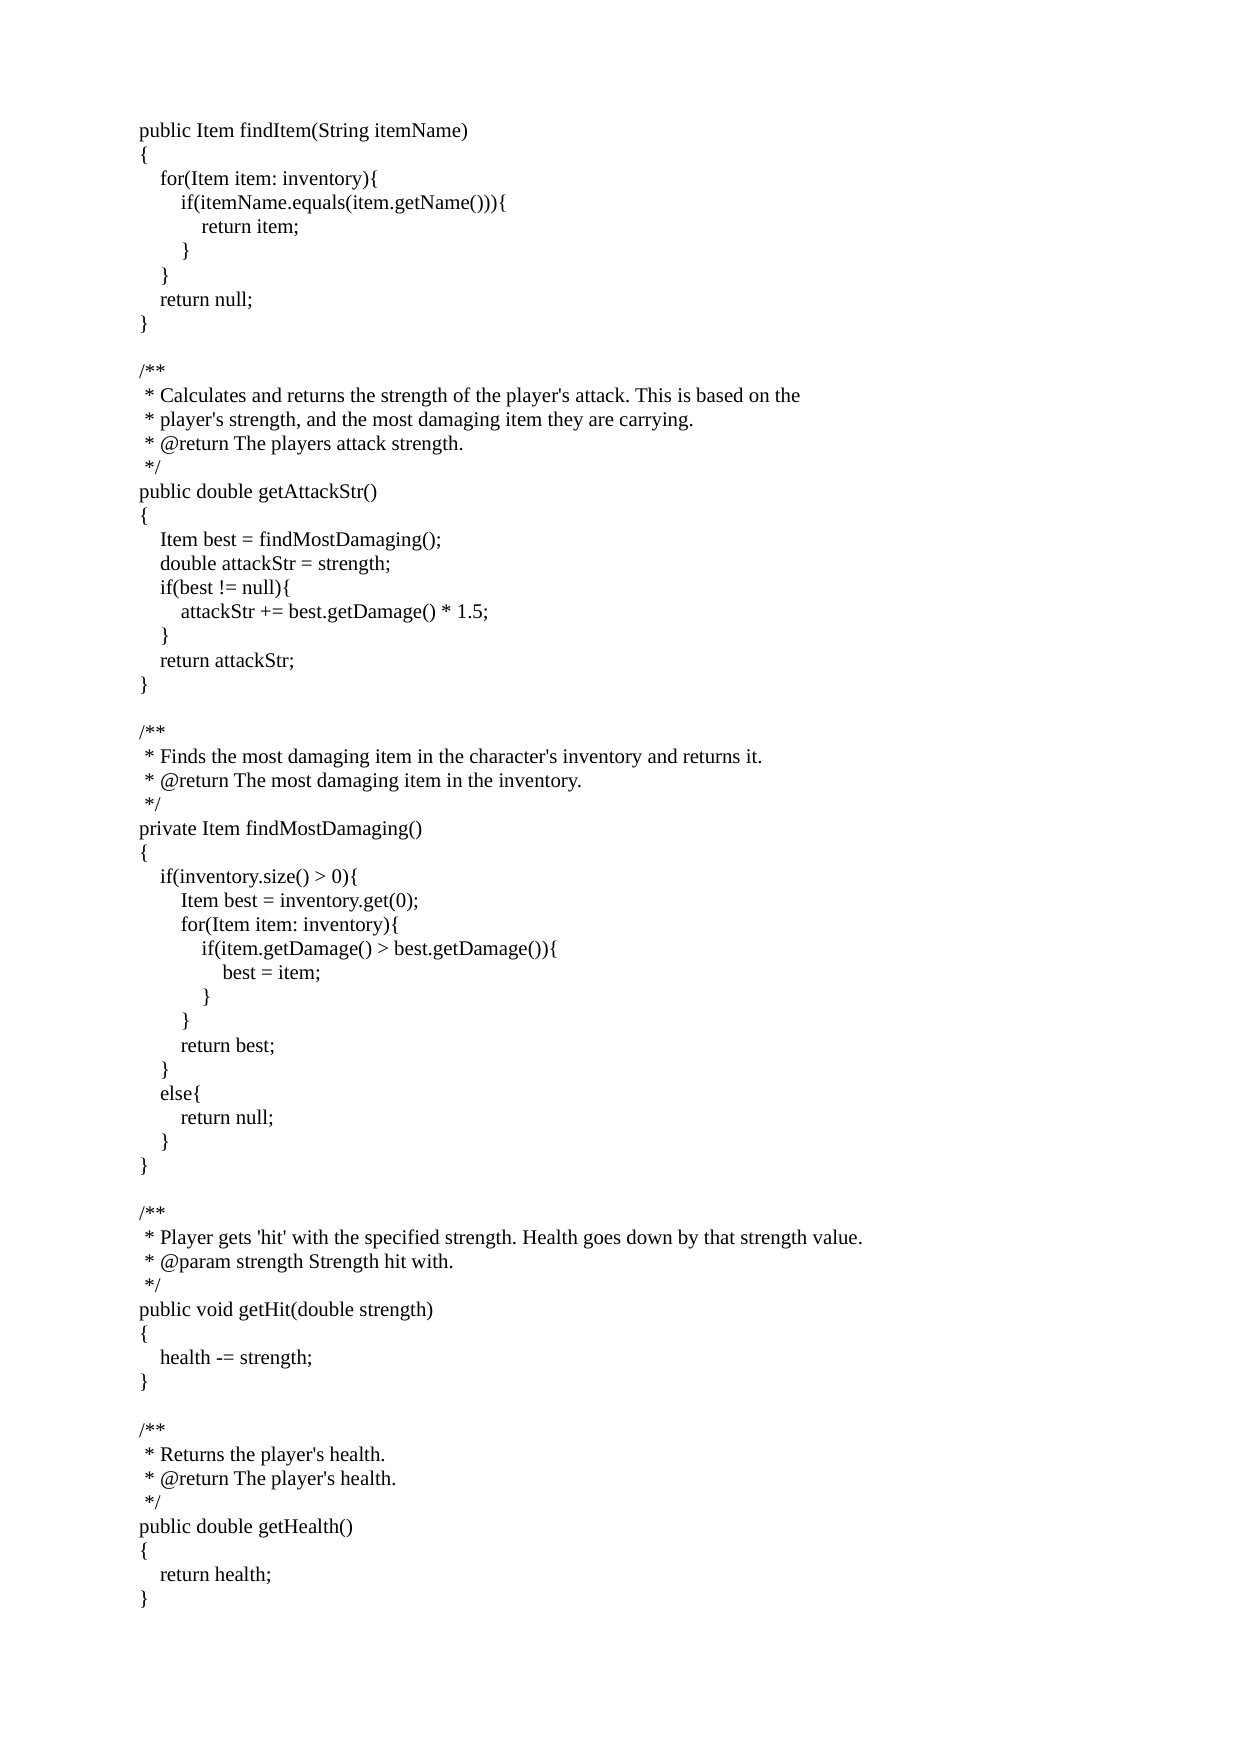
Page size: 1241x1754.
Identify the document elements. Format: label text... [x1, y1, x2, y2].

text if(inventory.size() > 0){ [118, 864, 1122, 888]
text public void getHit(double strength) [118, 1297, 1122, 1321]
text if(best != null){ [118, 575, 1122, 599]
text */ [118, 455, 1122, 479]
text return null; [118, 287, 1122, 311]
text } [118, 1008, 1122, 1032]
text for(Item item: inventory){ [118, 166, 1122, 190]
text { [118, 1538, 1122, 1562]
text * @return The most damaging item in the inventory. [118, 768, 1122, 792]
text } [118, 1153, 1122, 1177]
text { [118, 840, 1122, 864]
text /** [118, 720, 1122, 744]
text } [118, 984, 1122, 1008]
text public double getAttackStr() [118, 479, 1122, 503]
text */ [118, 1490, 1122, 1514]
text { [118, 1321, 1122, 1345]
text /** [118, 1201, 1122, 1225]
text } [118, 1057, 1122, 1081]
text * Calculates and returns the strength of the player's attack. This is based on the [118, 383, 1122, 407]
text return null; [118, 1105, 1122, 1129]
text * Player gets 'hit' with the specified strength. Health goes down by that strength value. [118, 1225, 1122, 1249]
text } [118, 1586, 1122, 1610]
text return item; [118, 214, 1122, 238]
text * @return The players attack strength. [118, 431, 1122, 455]
text public Item findItem(String itemName) [118, 118, 1122, 142]
text attackStr += best.getDamage() * 1.5; [118, 599, 1122, 623]
text } [118, 262, 1122, 287]
text } [118, 1369, 1122, 1393]
text Item best = findMostDamaging(); [118, 527, 1122, 551]
text /** [118, 1417, 1122, 1442]
text * @param strength Strength hit with. [118, 1249, 1122, 1273]
text public double getHealth() [118, 1514, 1122, 1538]
text return health; [118, 1562, 1122, 1586]
text best = item; [118, 960, 1122, 984]
text { [118, 142, 1122, 166]
text Item best = inventory.get(0); [118, 888, 1122, 912]
text } [118, 311, 1122, 335]
text */ [118, 1273, 1122, 1297]
text double attackStr = strength; [118, 551, 1122, 575]
text return best; [118, 1032, 1122, 1057]
text private Item findMostDamaging() [118, 816, 1122, 840]
text } [118, 672, 1122, 696]
text health -= strength; [118, 1345, 1122, 1369]
text * @return The player's health. [118, 1466, 1122, 1490]
text return attackStr; [118, 647, 1122, 672]
text } [118, 238, 1122, 262]
text for(Item item: inventory){ [118, 912, 1122, 936]
text * Returns the player's health. [118, 1442, 1122, 1466]
text } [118, 623, 1122, 647]
text if(item.getDamage() > best.getDamage()){ [118, 936, 1122, 960]
text * player's strength, and the most damaging item they are carrying. [118, 407, 1122, 431]
text /** [118, 359, 1122, 383]
text if(itemName.equals(item.getName())){ [118, 190, 1122, 214]
text else{ [118, 1081, 1122, 1105]
text * Finds the most damaging item in the character's inventory and returns it. [118, 744, 1122, 768]
text } [118, 1129, 1122, 1153]
text */ [118, 792, 1122, 816]
text { [118, 503, 1122, 527]
